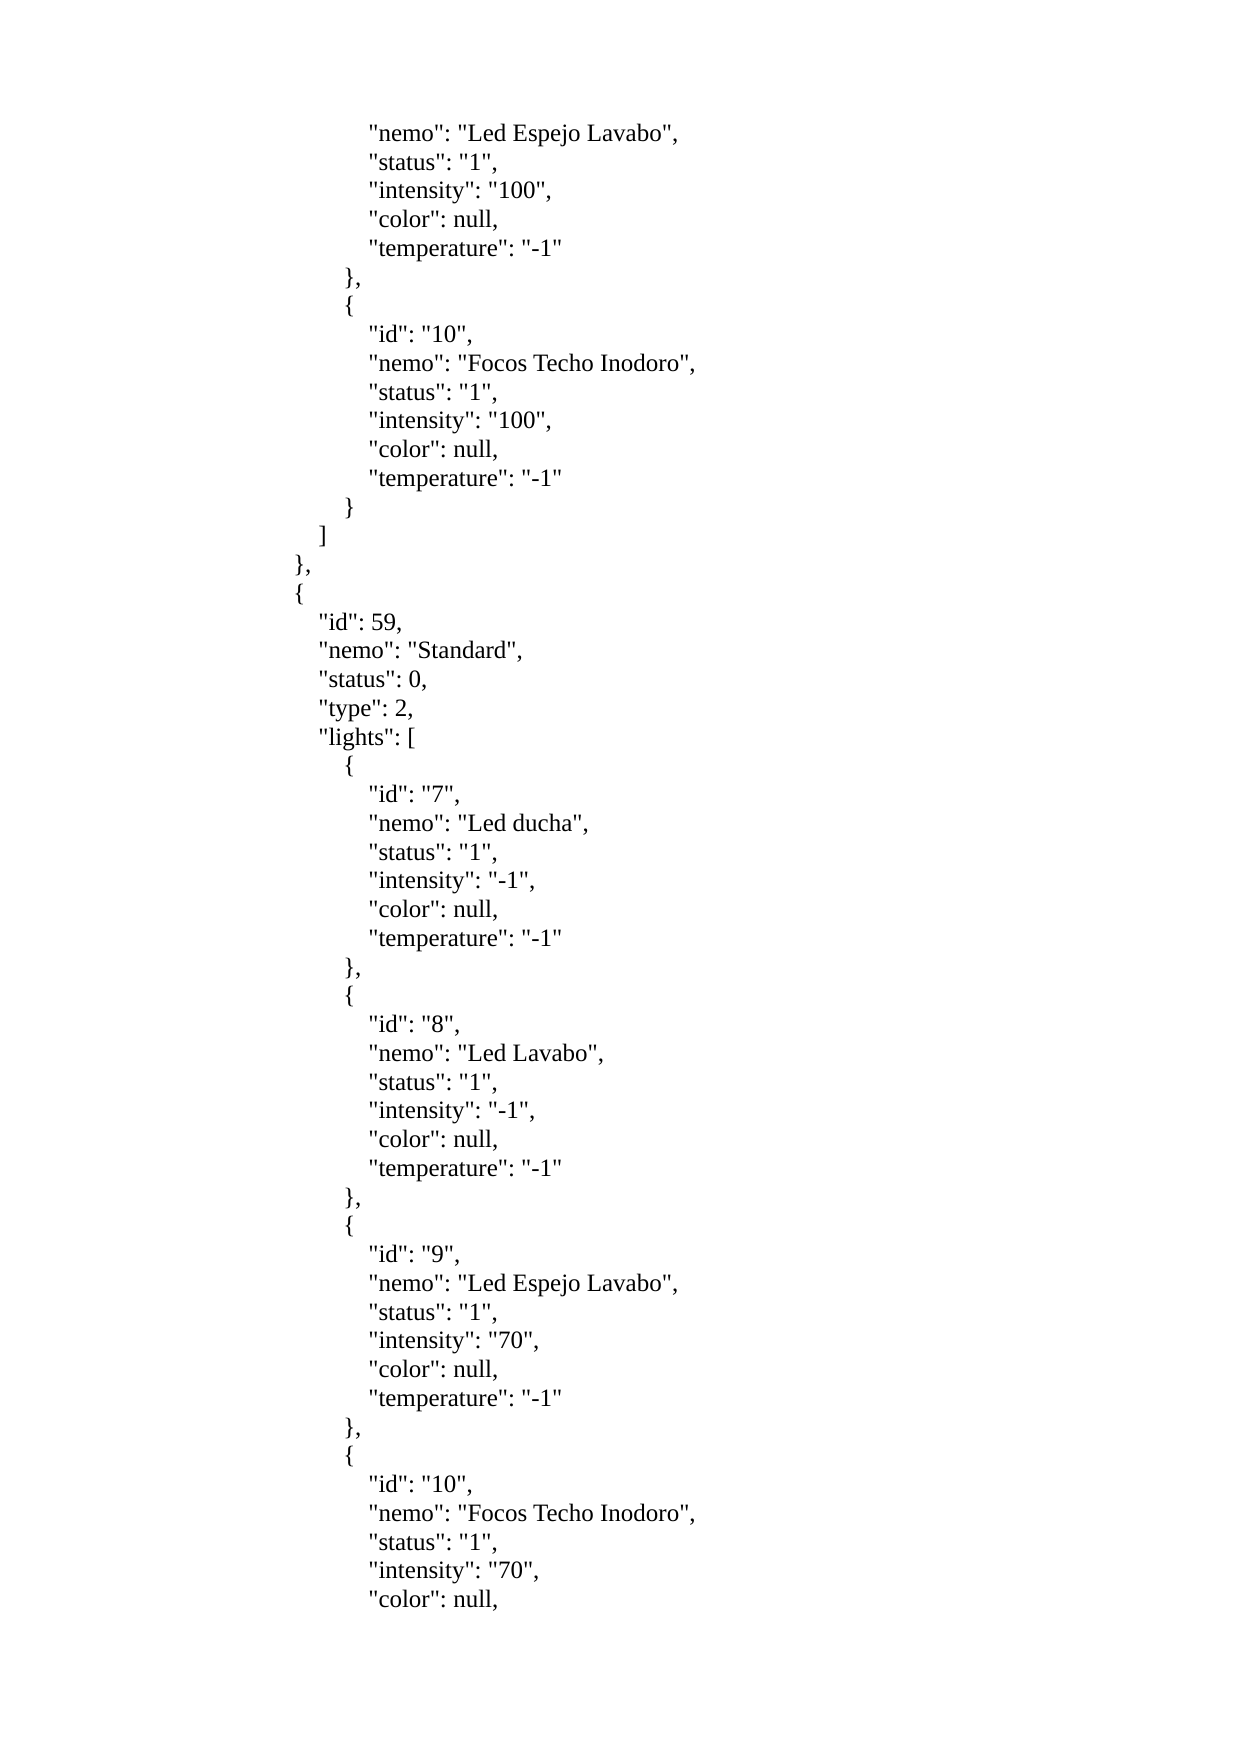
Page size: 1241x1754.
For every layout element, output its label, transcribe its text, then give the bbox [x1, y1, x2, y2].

text "status": "1", [118, 1527, 1122, 1556]
text "intensity": "-1", [118, 1096, 1122, 1124]
text "temperature": "-1" [118, 1383, 1122, 1412]
text "temperature": "-1" [118, 233, 1122, 262]
text } [118, 492, 1122, 521]
text }, [118, 1182, 1122, 1211]
text "type": 2, [118, 693, 1122, 722]
text "color": null, [118, 1124, 1122, 1153]
text "nemo": "Led Espejo Lavabo", [118, 1268, 1122, 1297]
text "id": "9", [118, 1239, 1122, 1268]
text "temperature": "-1" [118, 923, 1122, 952]
text "status": "1", [118, 147, 1122, 176]
text "intensity": "70", [118, 1326, 1122, 1354]
text "lights": [ [118, 722, 1122, 751]
text "id": 59, [118, 607, 1122, 636]
text "nemo": "Led ducha", [118, 808, 1122, 837]
text "id": "7", [118, 779, 1122, 808]
text }, [118, 549, 1122, 578]
text ] [118, 521, 1122, 549]
text "nemo": "Led Espejo Lavabo", [118, 118, 1122, 147]
text }, [118, 1412, 1122, 1441]
text "nemo": "Focos Techo Inodoro", [118, 1498, 1122, 1527]
text { [118, 291, 1122, 319]
text "id": "10", [118, 319, 1122, 348]
text "intensity": "100", [118, 406, 1122, 434]
text }, [118, 262, 1122, 291]
text { [118, 1441, 1122, 1469]
text "status": "1", [118, 1297, 1122, 1326]
text "color": null, [118, 434, 1122, 463]
text "status": "1", [118, 1067, 1122, 1096]
text "id": "8", [118, 1009, 1122, 1038]
text "nemo": "Led Lavabo", [118, 1038, 1122, 1067]
text "color": null, [118, 894, 1122, 923]
text "color": null, [118, 204, 1122, 233]
text "intensity": "100", [118, 176, 1122, 204]
text "status": "1", [118, 837, 1122, 866]
text "color": null, [118, 1354, 1122, 1383]
text "intensity": "-1", [118, 866, 1122, 894]
text "nemo": "Focos Techo Inodoro", [118, 348, 1122, 377]
text "temperature": "-1" [118, 1153, 1122, 1182]
text "color": null, [118, 1584, 1122, 1613]
text "id": "10", [118, 1469, 1122, 1498]
text { [118, 578, 1122, 607]
text { [118, 1211, 1122, 1239]
text "status": "1", [118, 377, 1122, 406]
text "temperature": "-1" [118, 463, 1122, 492]
text { [118, 981, 1122, 1009]
text "nemo": "Standard", [118, 636, 1122, 664]
text "intensity": "70", [118, 1556, 1122, 1584]
text { [118, 751, 1122, 779]
text "status": 0, [118, 664, 1122, 693]
text }, [118, 952, 1122, 981]
